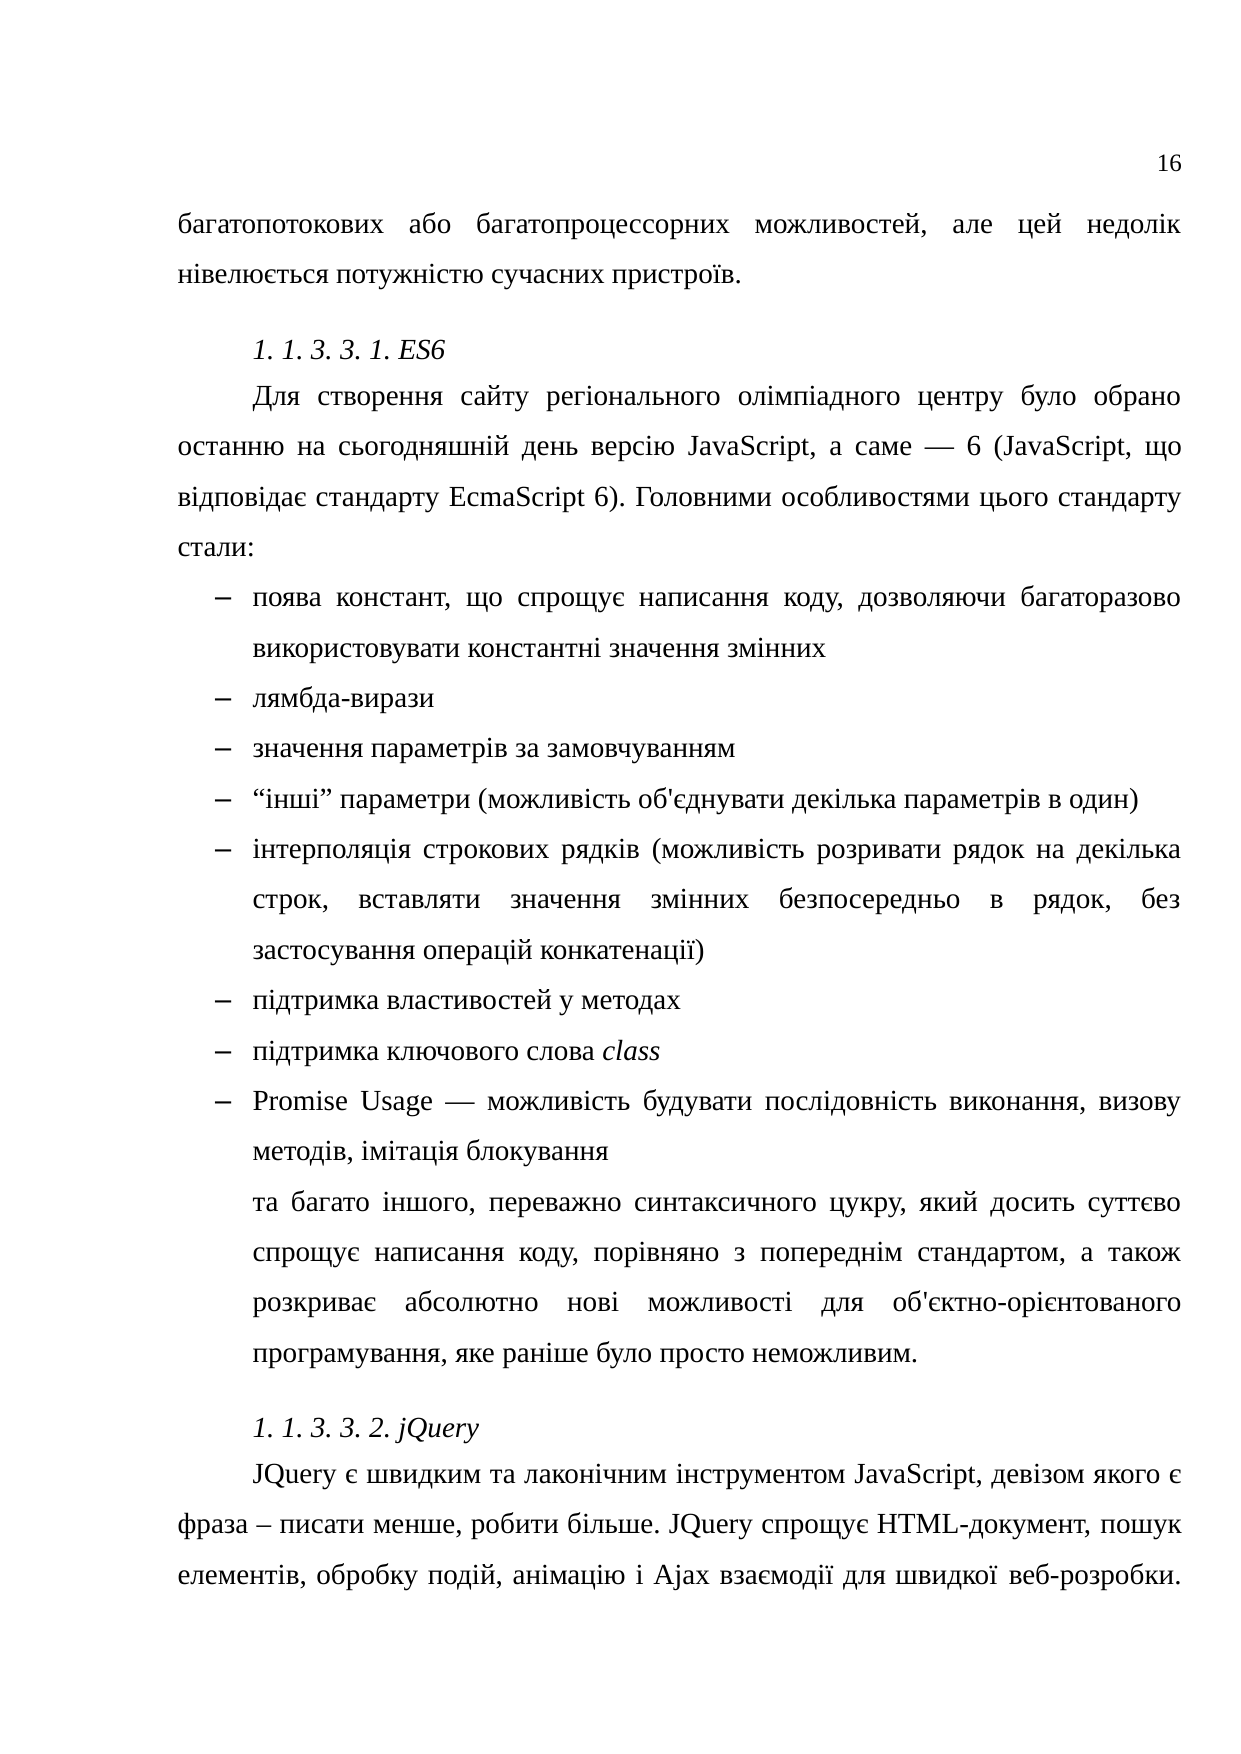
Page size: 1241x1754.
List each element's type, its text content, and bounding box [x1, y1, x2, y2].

subtitle 1. 1. 3. 3. 1. ES6 [177, 332, 1181, 366]
text JQuery є швидким та лаконічним інструментом JavaScript, девізом якого є фраза – писати менше, робити більше. JQuery спрощує HTML-документ, пошук елементів, обробку подій, анімацію і Ajax взаємодії для швидкої веб-розробки. [177, 1456, 1181, 1590]
list лямбда-вирази [215, 680, 1181, 714]
list “інші” параметри (можливість об'єднувати декілька параметрів в один) [215, 781, 1181, 814]
subtitle 1. 1. 3. 3. 2. jQuery [177, 1410, 1181, 1444]
list та багато іншого, переважно синтаксичного цукру, який досить суттєво спрощує написання коду, порівняно з попереднім стандартом, а також розкриває абсолютно нові можливості для об'єктно-орієнтованого програмування, яке раніше було просто неможливим. [215, 1184, 1181, 1368]
list поява констант, що спрощує написання коду, дозволяючи багаторазово використовувати константні значення змінних [215, 579, 1181, 663]
list підтримка властивостей у методах [215, 982, 1181, 1016]
list інтерполяція строкових рядків (можливість розривати рядок на декілька строк, вставляти значення змінних безпосередньо в рядок, без застосування операцій конкатенації) [215, 831, 1181, 966]
text багатопотокових або багатопроцессорних можливостей, але цей недолік нівелюється потужністю сучасних пристроїв. [177, 206, 1181, 290]
text Для створення сайту регіонального олімпіадного центру було обрано останню на сьогодняшній день версію JavaScript, а саме — 6 (JavaScript, що відповідає стандарту EcmaScript 6). Головними особливостями цього стандарту стали: [177, 378, 1181, 562]
list значення параметрів за замовчуванням [215, 730, 1181, 764]
list Promise Usage — можливість будувати послідовність виконання, визову методів, імітація блокування [215, 1083, 1181, 1167]
list підтримка ключового слова class [215, 1033, 1181, 1066]
